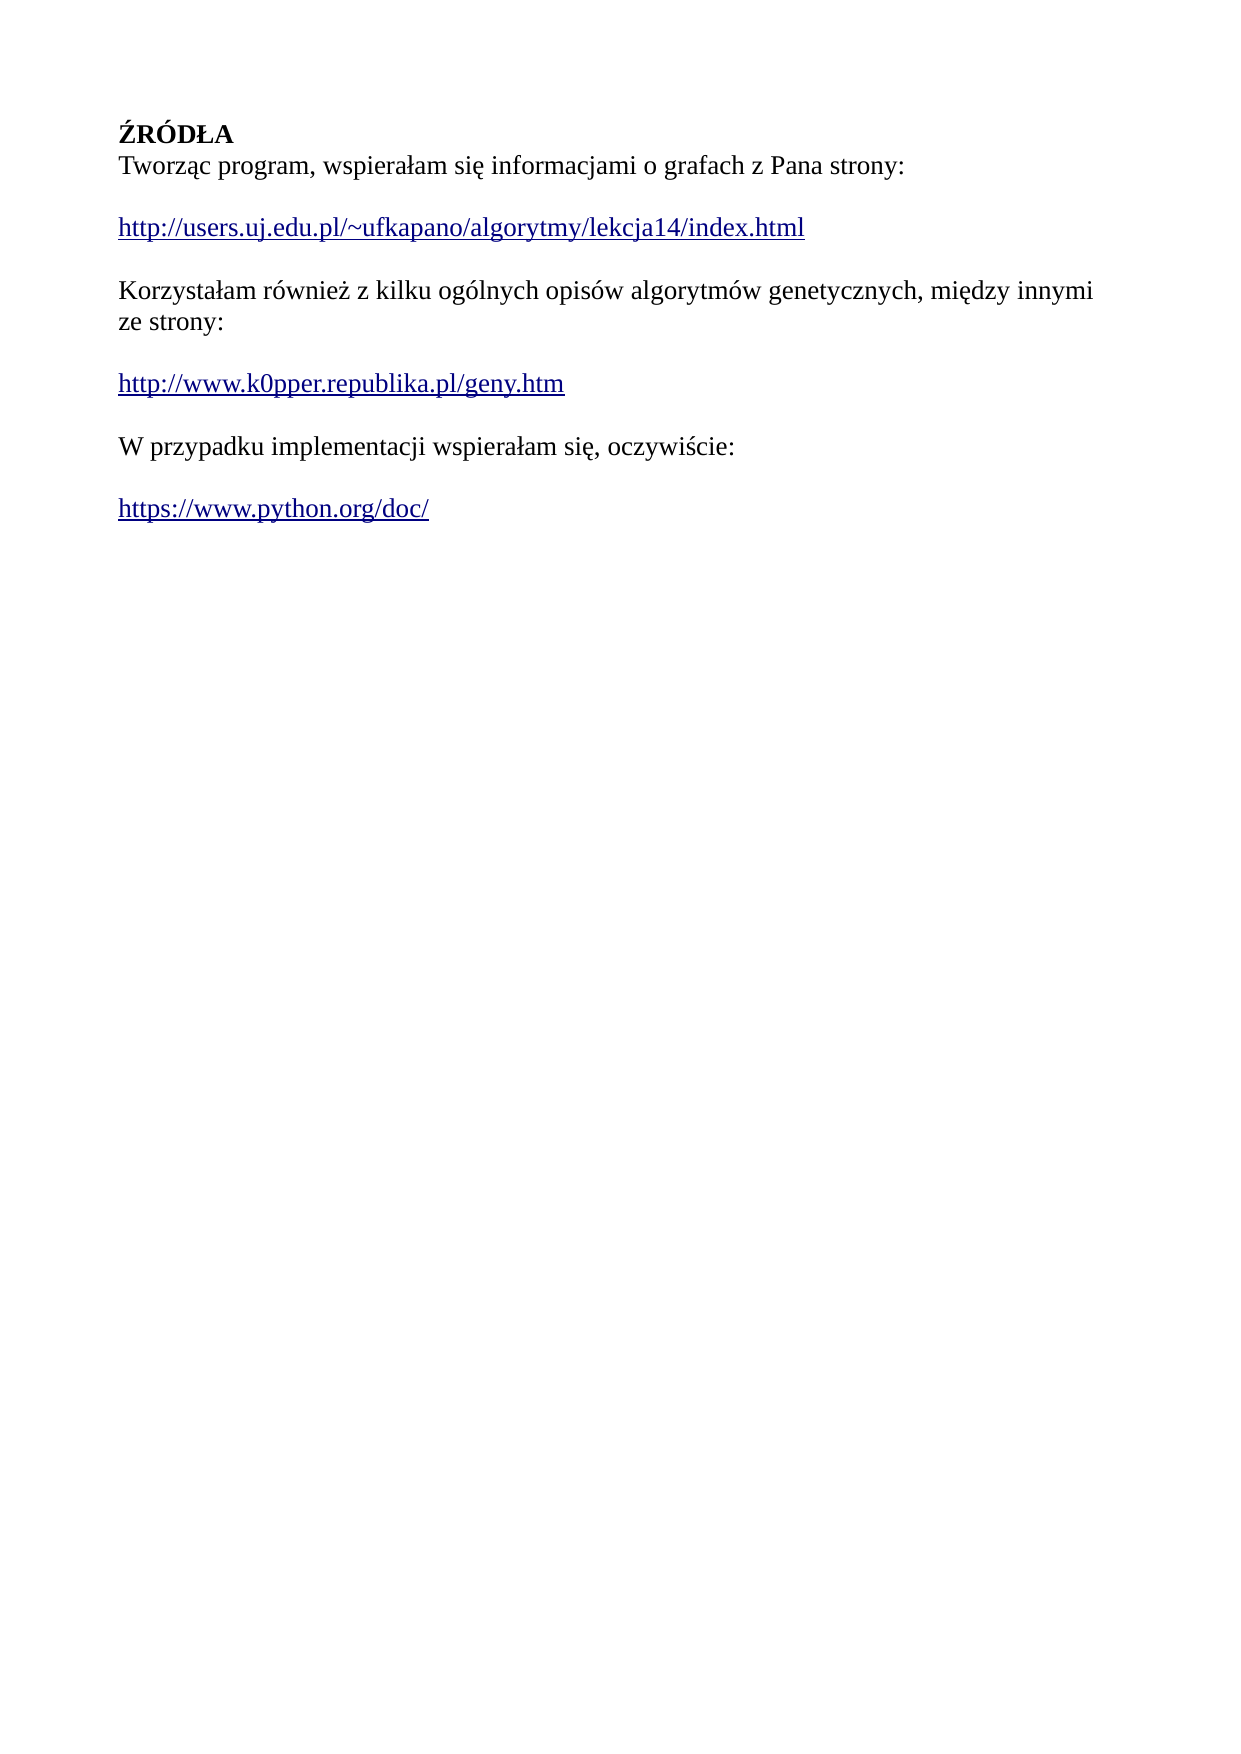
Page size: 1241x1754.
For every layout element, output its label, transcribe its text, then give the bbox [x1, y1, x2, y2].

text Korzystałam również z kilku ogólnych opisów algorytmów genetycznych, między innymi ze strony: [118, 274, 1122, 336]
text http://www.k0pper.republika.pl/geny.htm [118, 367, 1122, 398]
text ŹRÓDŁA [118, 118, 1122, 149]
text https://www.python.org/doc/ [118, 492, 1122, 523]
text http://users.uj.edu.pl/~ufkapano/algorytmy/lekcja14/index.html [118, 212, 1122, 243]
text W przypadku implementacji wspierałam się, oczywiście: [118, 429, 1122, 461]
text Tworząc program, wspierałam się informacjami o grafach z Pana strony: [118, 149, 1122, 180]
